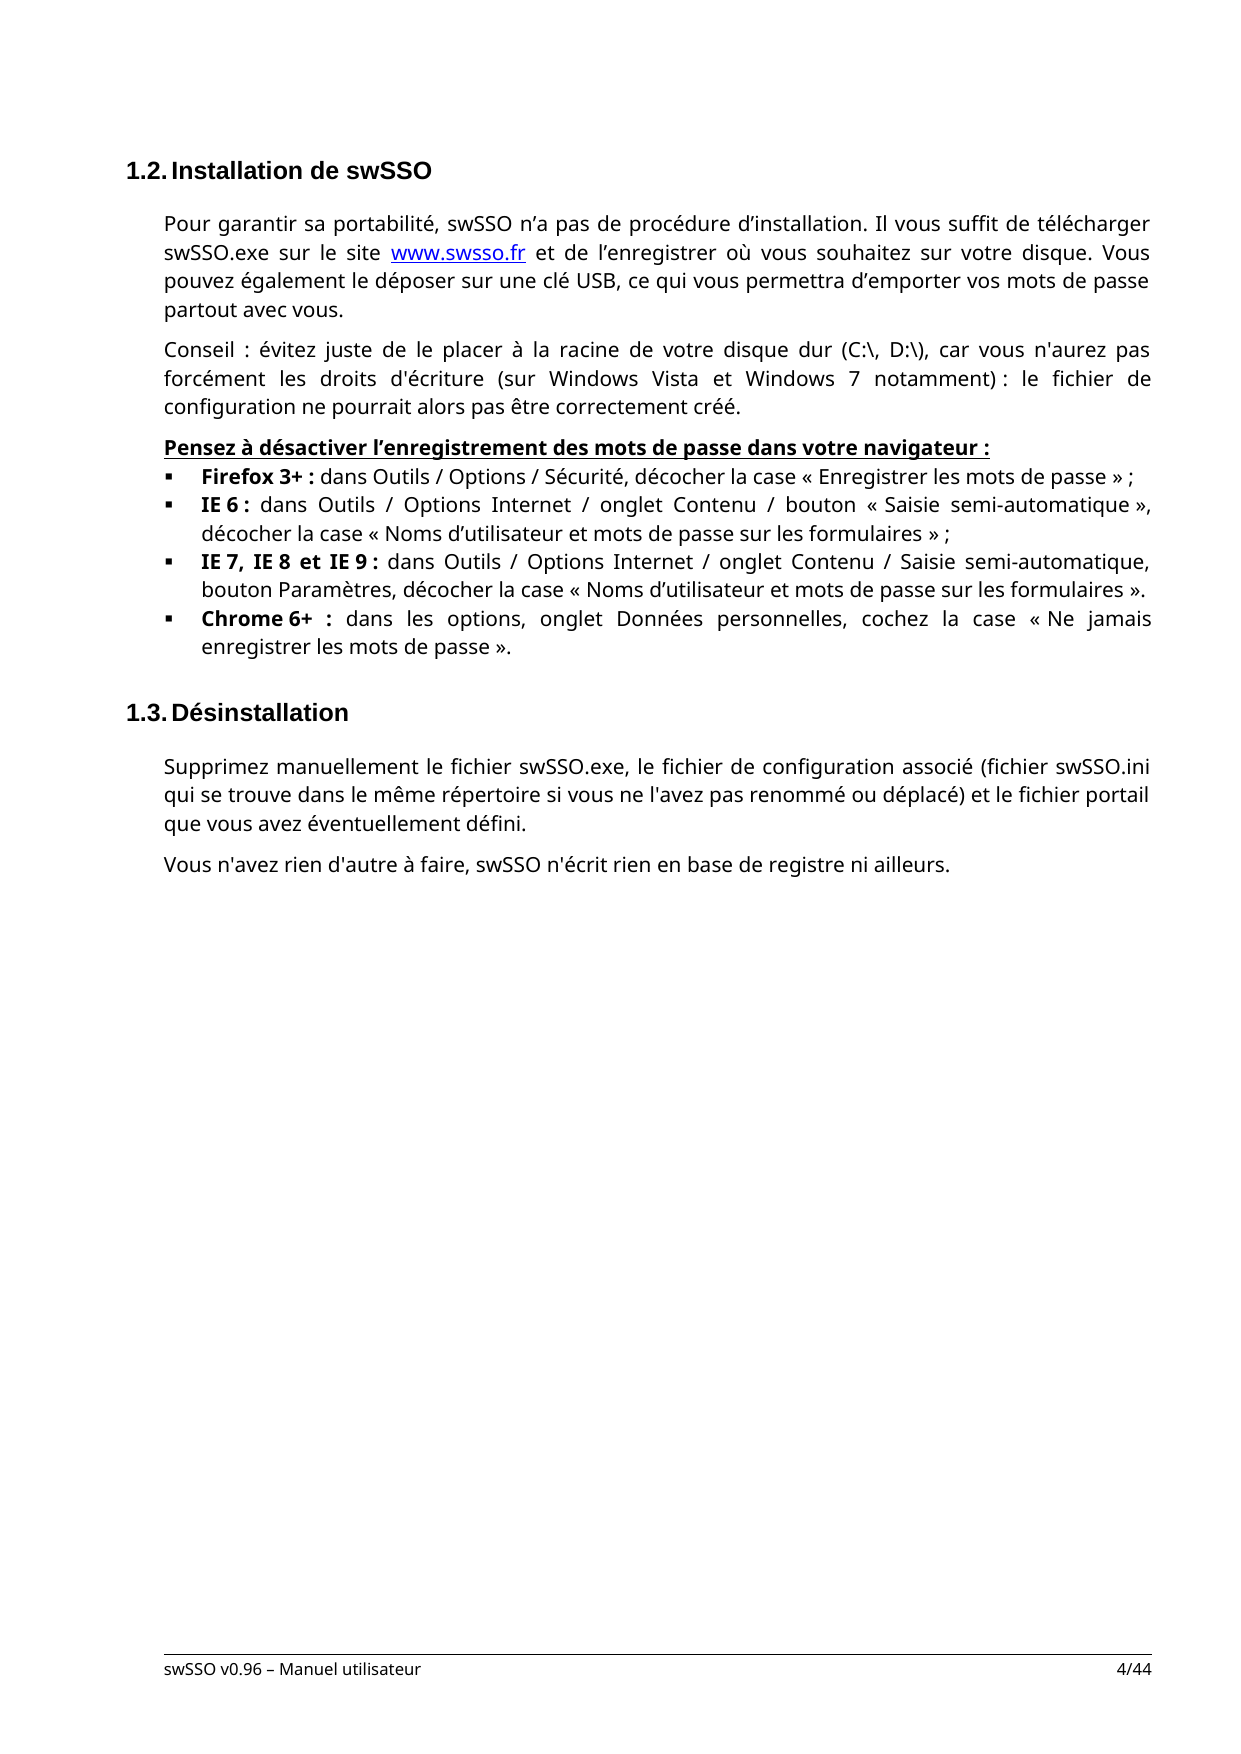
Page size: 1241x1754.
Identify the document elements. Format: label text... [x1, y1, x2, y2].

list IE 7, IE 8 et IE 9 : dans Outils / Options Internet / onglet Contenu / Saisie semi-automatique, bouton Paramètres, décocher la case « Noms d’utilisateur et mots de passe sur les formulaires ». [164, 547, 1152, 604]
text Vous n'avez rien d'autre à faire, swSSO n'écrit rien en base de registre ni ailleurs. [164, 850, 1152, 878]
text Pour garantir sa portabilité, swSSO n’a pas de procédure d’installation. Il vous suffit de télécharger swSSO.exe sur le site www.swsso.fr et de l’enregistrer où vous souhaitez sur votre disque. Vous pouvez également le déposer sur une clé USB, ce qui vous permettra d’emporter vos mots de passe partout avec vous. [164, 209, 1152, 323]
text Supprimez manuellement le fichier swSSO.exe, le fichier de configuration associé (fichier swSSO.ini qui se trouve dans le même répertoire si vous ne l'avez pas renommé ou déplacé) et le fichier portail que vous avez éventuellement défini. [164, 752, 1152, 837]
list Firefox 3+ : dans Outils / Options / Sécurité, décocher la case « Enregistrer les mots de passe » ; [164, 462, 1152, 490]
list IE 6 : dans Outils / Options Internet / onglet Contenu / bouton « Saisie semi-automatique », décocher la case « Noms d’utilisateur et mots de passe sur les formulaires » ; [164, 490, 1152, 547]
subtitle Installation de swSSO [126, 156, 1152, 184]
subtitle Désinstallation [126, 698, 1152, 727]
text Conseil : évitez juste de le placer à la racine de votre disque dur (C:\, D:\), car vous n'aurez pas forcément les droits d'écriture (sur Windows Vista et Windows 7 notamment) : le fichier de configuration ne pourrait alors pas être correctement créé. [164, 336, 1152, 421]
list Chrome 6+ : dans les options, onglet Données personnelles, cochez la case « Ne jamais enregistrer les mots de passe ». [164, 604, 1152, 661]
text Pensez à désactiver l’enregistrement des mots de passe dans votre navigateur : [164, 433, 1152, 462]
